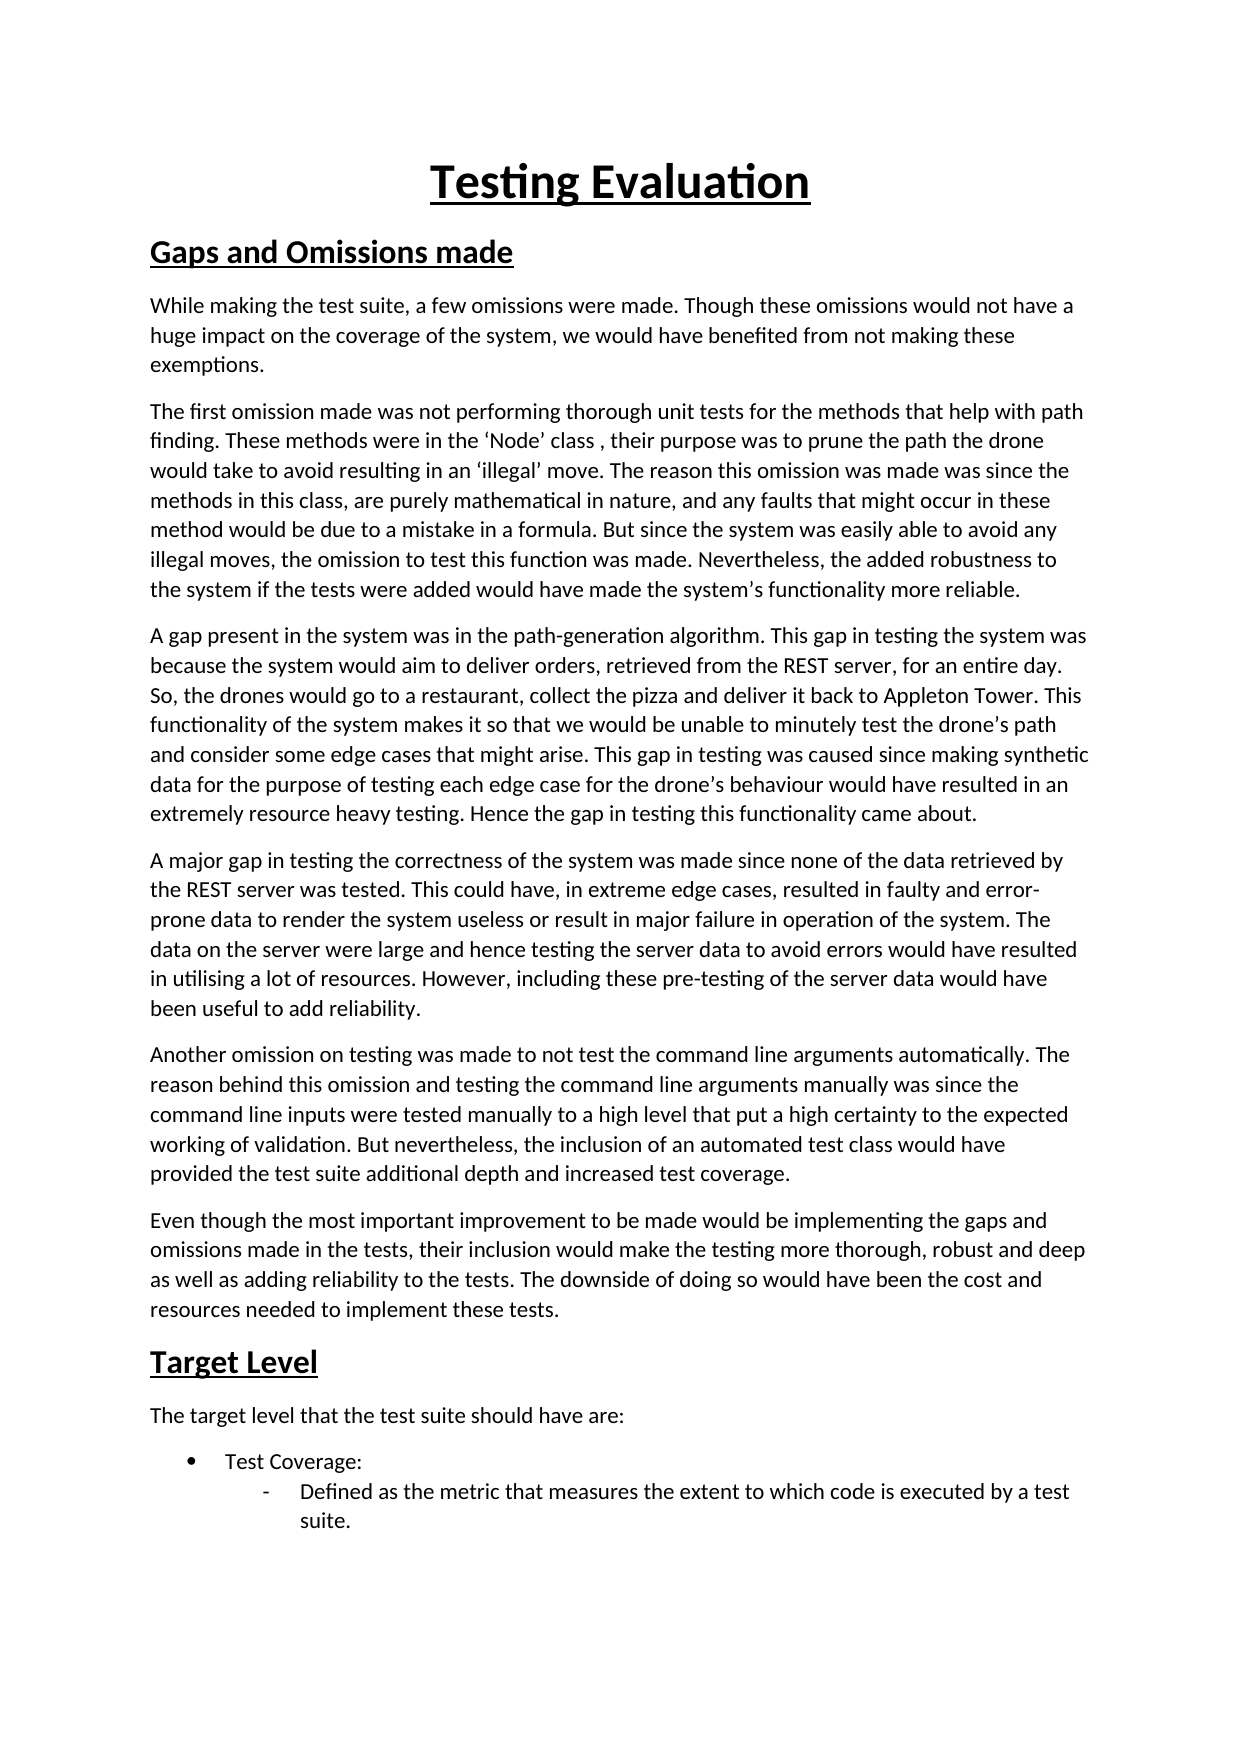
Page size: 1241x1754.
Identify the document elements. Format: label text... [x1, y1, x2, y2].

text The target level that the test suite should have are: [150, 1401, 1090, 1429]
text Even though the most important improvement to be made would be implementing the gaps and omissions made in the tests, their inclusion would make the testing more thorough, robust and deep as well as adding reliability to the tests. The downside of doing so would have been the cost and resources needed to implement these tests. [150, 1206, 1090, 1323]
list Test Coverage: [187, 1447, 1090, 1475]
text Another omission on testing was made to not test the command line arguments automatically. The reason behind this omission and testing the command line arguments manually was since the command line inputs were tested manually to a high level that put a high certainty to the expected working of validation. But nevertheless, the inclusion of an automated test class would have provided the test suite additional depth and increased test coverage. [150, 1041, 1090, 1187]
text Testing Evaluation [150, 150, 1090, 211]
text A major gap in testing the correctness of the system was made since none of the data retrieved by the REST server was tested. This could have, in extreme edge cases, resulted in faulty and error-prone data to render the system useless or result in major failure in operation of the system. The data on the server were large and hence testing the server data to avoid errors would have resulted in utilising a lot of resources. However, including these pre-testing of the server data would have been useful to add reliability. [150, 846, 1090, 1022]
text Gaps and Omissions made [150, 231, 1090, 272]
text While making the test suite, a few omissions were made. Though these omissions would not have a huge impact on the coverage of the system, we would have benefited from not making these exemptions. [150, 291, 1090, 378]
text Target Level [150, 1341, 1090, 1382]
text A gap present in the system was in the path-generation algorithm. This gap in testing the system was because the system would aim to deliver orders, retrieved from the REST server, for an entire day. So, the drones would go to a restaurant, collect the pizza and deliver it back to Appleton Tower. This functionality of the system makes it so that we would be unable to minutely test the drone’s path and consider some edge cases that might arise. This gap in testing was caused since making synthetic data for the purpose of testing each edge case for the drone’s behaviour would have resulted in an extremely resource heavy testing. Hence the gap in testing this functionality came about. [150, 621, 1090, 827]
text The first omission made was not performing thorough unit tests for the methods that help with path finding. These methods were in the ‘Node’ class , their purpose was to prune the path the drone would take to avoid resulting in an ‘illegal’ move. The reason this omission was made was since the methods in this class, are purely mathematical in nature, and any faults that might occur in these method would be due to a mistake in a formula. But since the system was easily able to avoid any illegal moves, the omission to test this function was made. Nevertheless, the added robustness to the system if the tests were added would have made the system’s functionality more reliable. [150, 397, 1090, 603]
list Defined as the metric that measures the extent to which code is executed by a test suite. [262, 1477, 1090, 1535]
